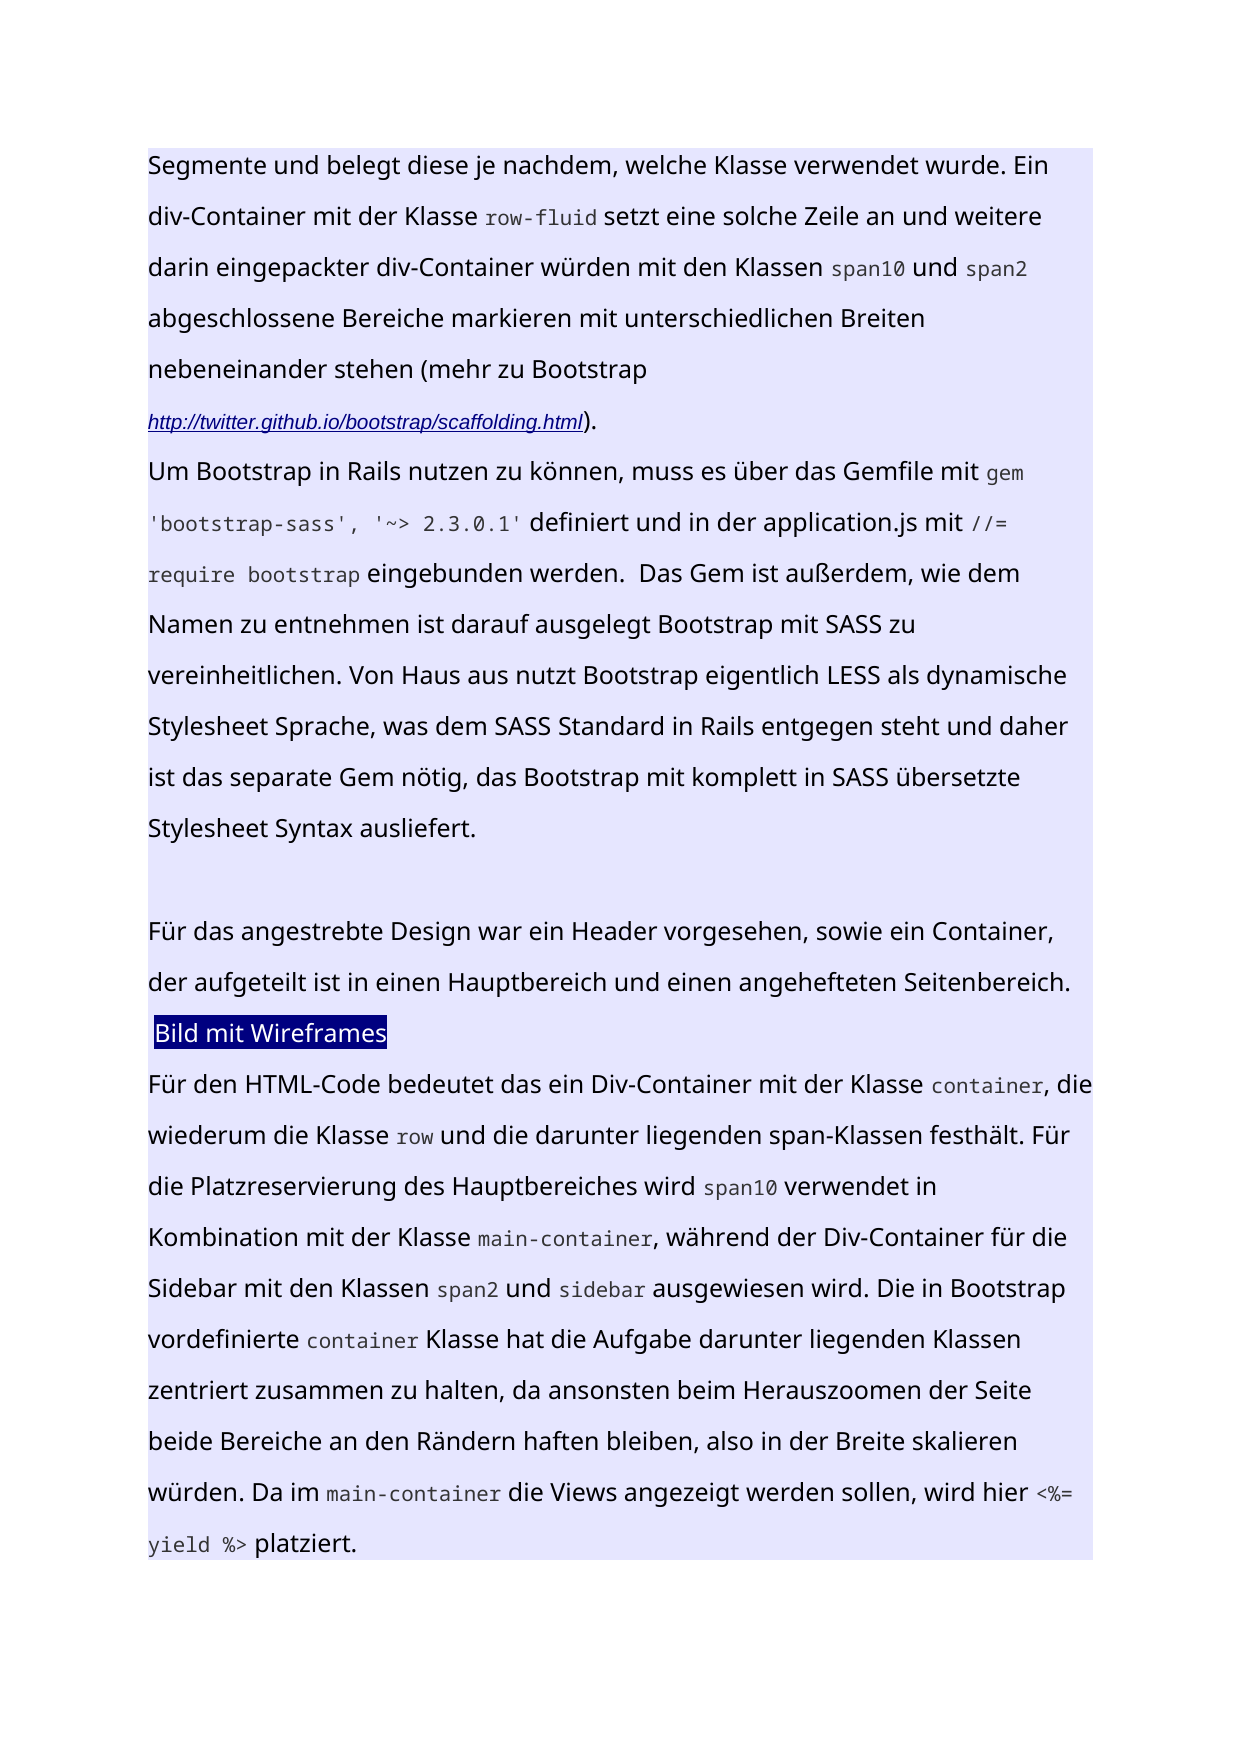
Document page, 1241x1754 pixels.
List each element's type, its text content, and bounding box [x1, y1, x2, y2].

text Für den HTML-Code bedeutet das ein Div-Container mit der Klasse container, die wiederum die Klasse row und die darunter liegenden span-Klassen festhält. Für die Platzreservierung des Hauptbereiches wird span10 verwendet in Kombination mit der Klasse main-container, während der Div-Container für die Sidebar mit den Klassen span2 und sidebar ausgewiesen wird. Die in Bootstrap vordefinierte container Klasse hat die Aufgabe darunter liegenden Klassen zentriert zusammen zu halten, da ansonsten beim Herauszoomen der Seite beide Bereiche an den Rändern haften bleiben, also in der Breite skalieren würden. Da im main-container die Views angezeigt werden sollen, wird hier <%= yield %> platziert. [148, 1066, 1093, 1560]
text Für das angestrebte Design war ein Header vorgesehen, sowie ein Container, der aufgeteilt ist in einen Hauptbereich und einen angehefteten Seitenbereich. [148, 913, 1093, 998]
text Bild mit Wireframes [148, 1015, 1093, 1049]
text Um Bootstrap in Rails nutzen zu können, muss es über das Gemfile mit gem 'bootstrap-sass', '~> 2.3.0.1' definiert und in der application.js mit //= require bootstrap eingebunden werden. Das Gem ist außerdem, wie dem Namen zu entnehmen ist darauf ausgelegt Bootstrap mit SASS zu vereinheitlichen. Von Haus aus nutzt Bootstrap eigentlich LESS als dynamische Stylesheet Sprache, was dem SASS Standard in Rails entgegen steht und daher ist das separate Gem nötig, das Bootstrap mit komplett in SASS übersetzte Stylesheet Syntax ausliefert. [148, 454, 1093, 845]
text Segmente und belegt diese je nachdem, welche Klasse verwendet wurde. Ein div-Container mit der Klasse row-fluid setzt eine solche Zeile an und weitere darin eingepackter div-Container würden mit den Klassen span10 und span2 abgeschlossene Bereiche markieren mit unterschiedlichen Breiten nebeneinander stehen (mehr zu Bootstrap http://twitter.github.io/bootstrap/scaffolding.html). [148, 148, 1093, 437]
